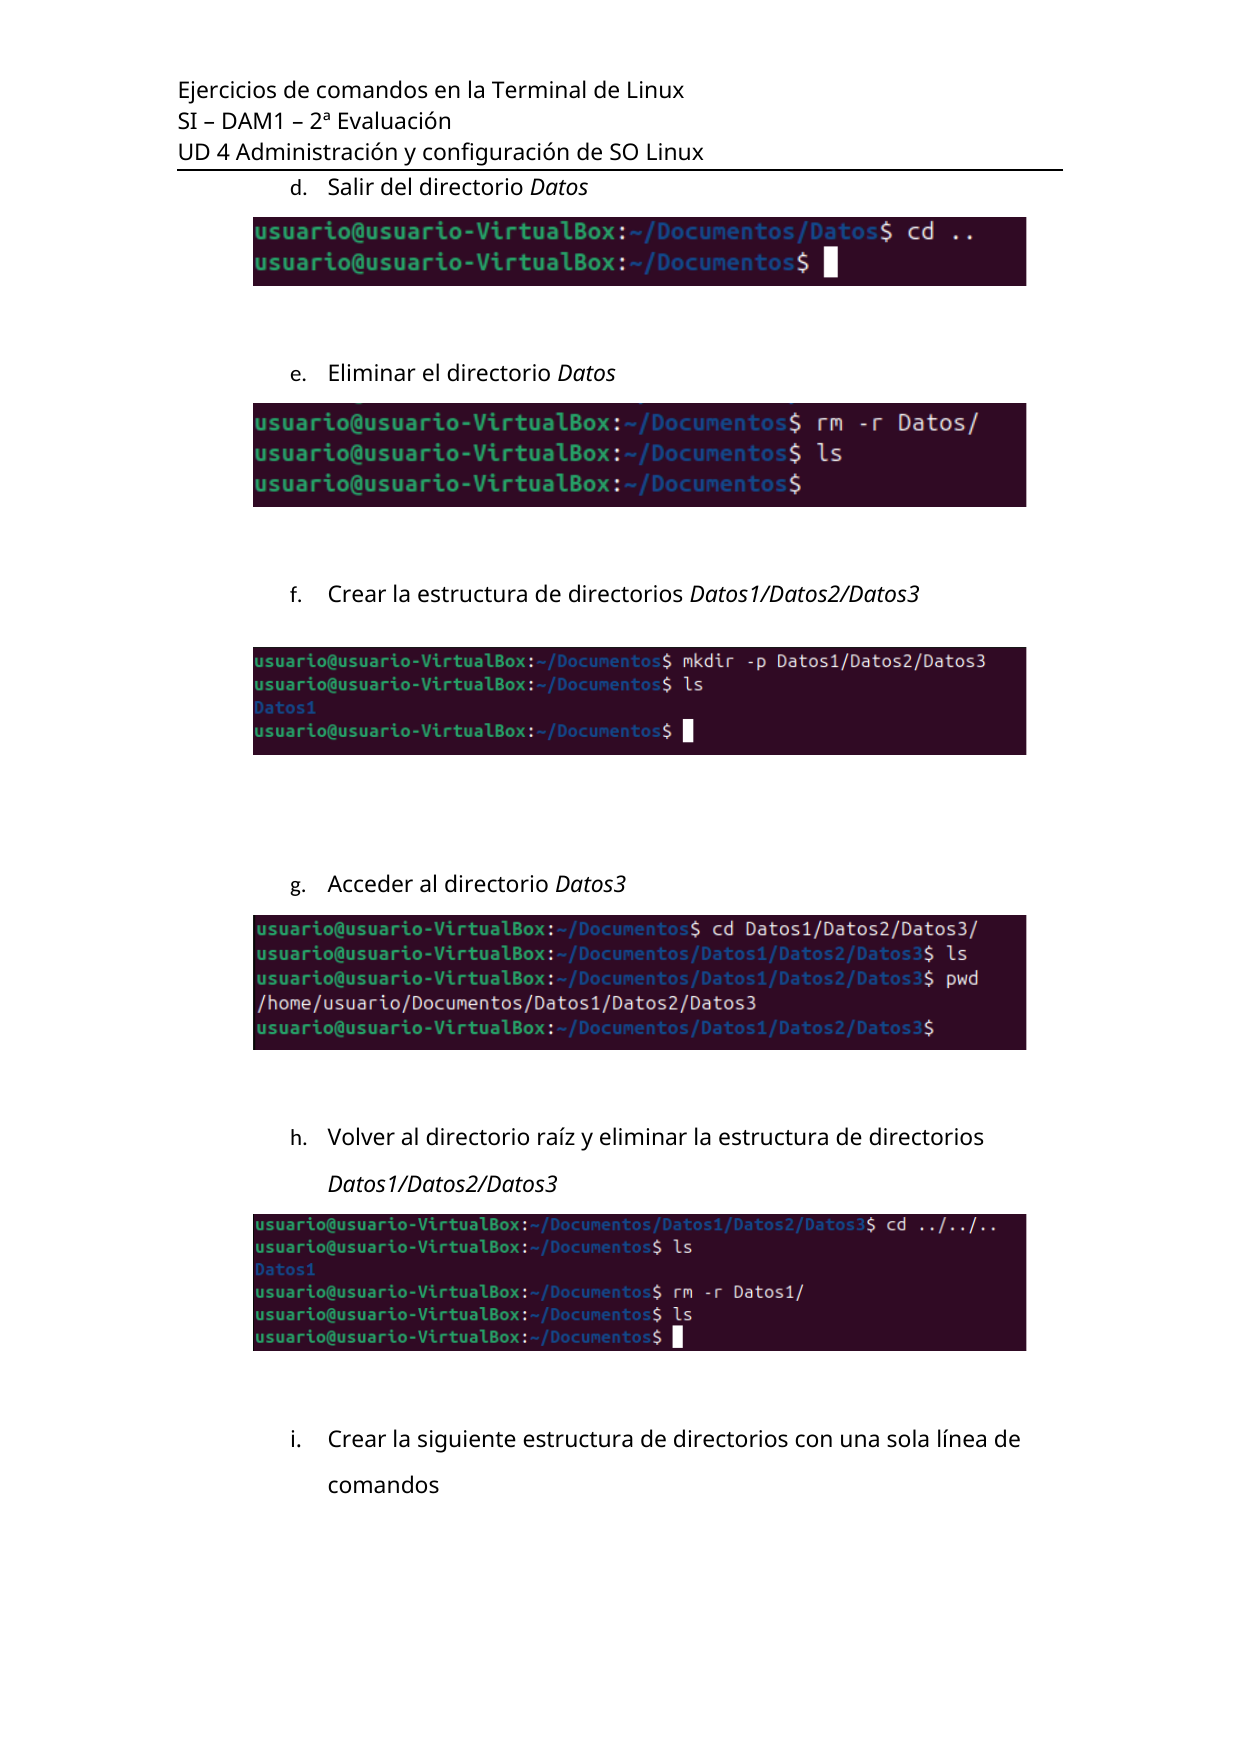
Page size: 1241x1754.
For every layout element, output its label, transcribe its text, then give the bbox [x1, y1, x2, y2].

picture [253, 1214, 1027, 1351]
list Acceder al directorio Datos3 [290, 868, 1063, 899]
picture [253, 403, 1027, 507]
picture [253, 647, 1027, 755]
picture [253, 217, 1027, 286]
list Crear la estructura de directorios Datos1/Datos2/Datos3 [290, 578, 1063, 609]
list Volver al directorio raíz y eliminar la estructura de directorios Datos1/Datos2/Datos3 [290, 1121, 1063, 1199]
list Crear la siguiente estructura de directorios con una sola línea de comandos [290, 1422, 1107, 1501]
list Salir del directorio Datos [290, 171, 1063, 202]
picture [253, 915, 1027, 1050]
list Eliminar el directorio Datos [290, 357, 1063, 388]
